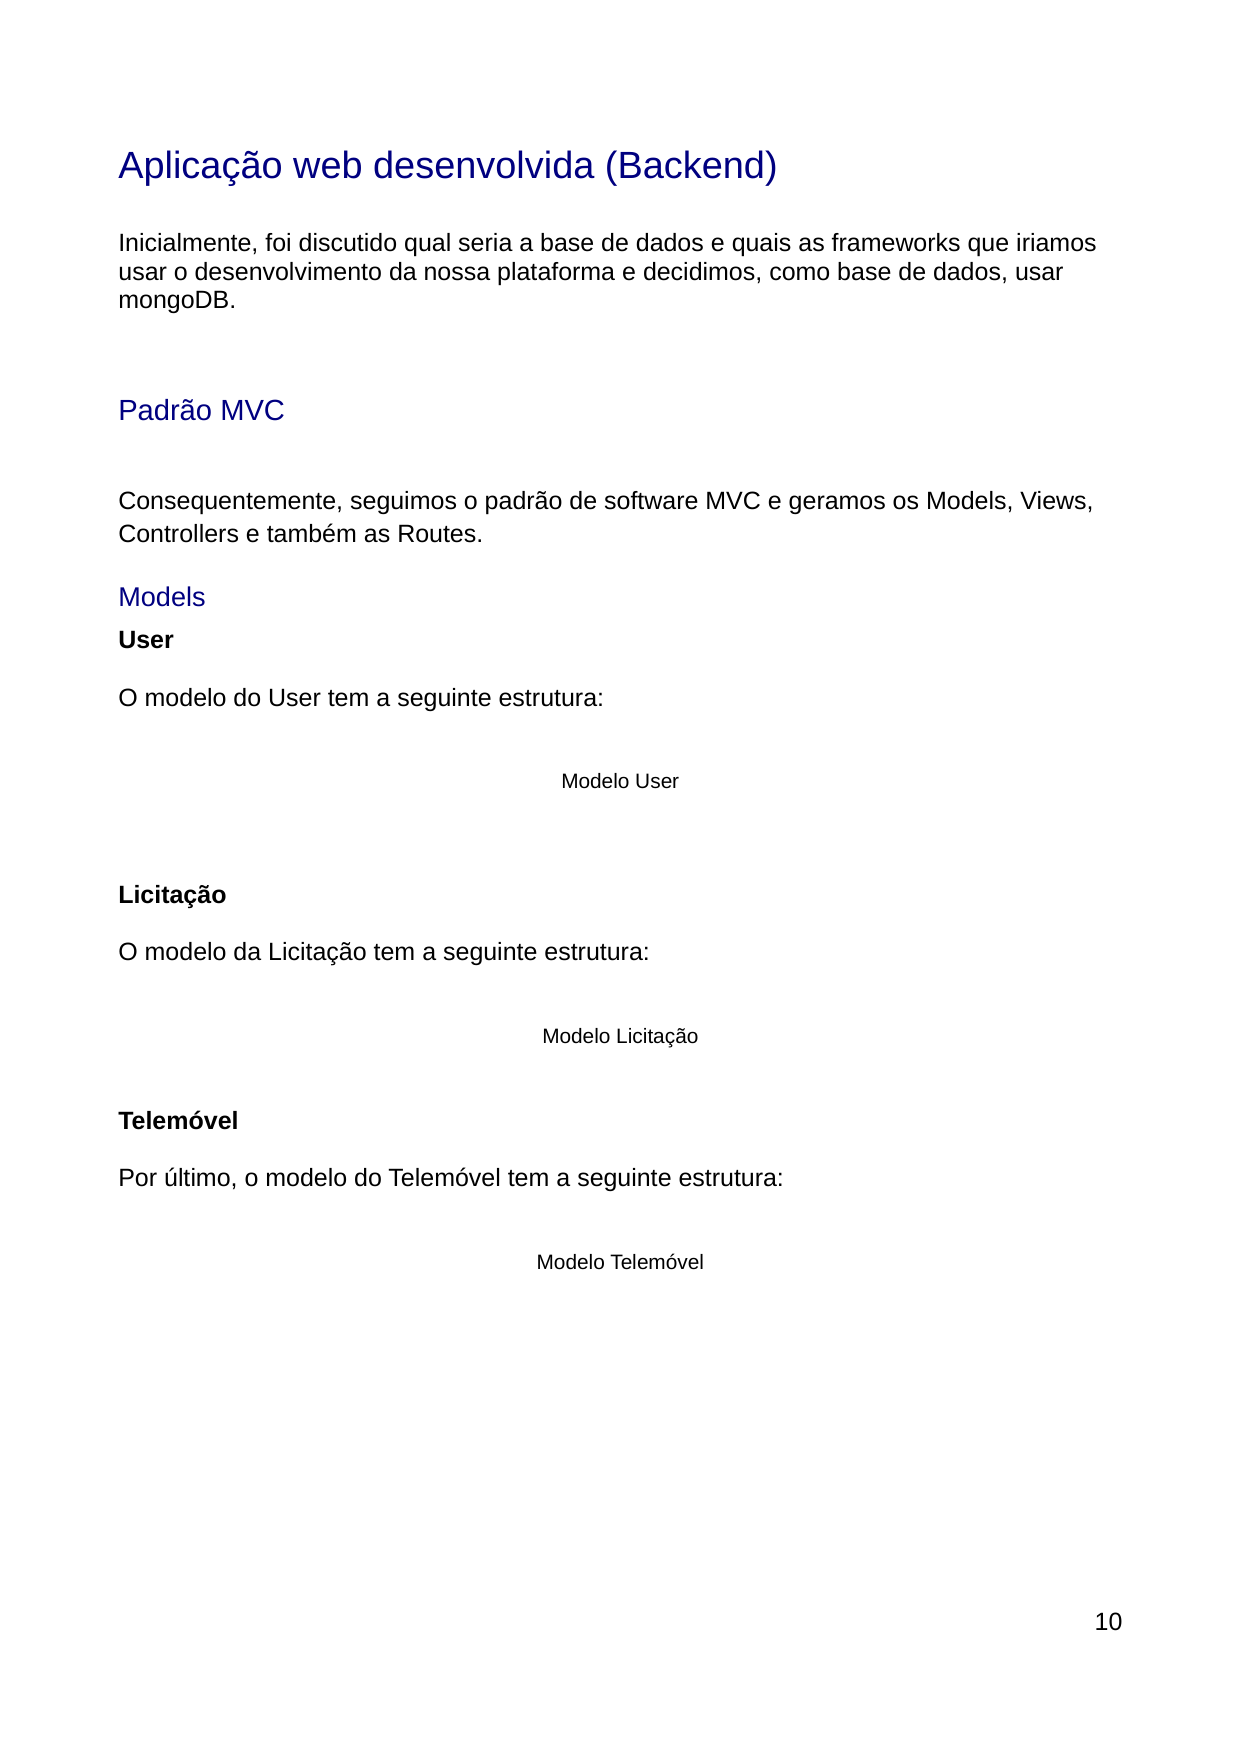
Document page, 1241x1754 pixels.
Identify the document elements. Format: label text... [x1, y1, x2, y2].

text O modelo do User tem a seguinte estrutura: [118, 683, 1122, 711]
text Modelo Licitação [177, 1024, 1063, 1048]
subtitle Aplicação web desenvolvida (Backend) [118, 143, 1122, 187]
text Telemóvel [118, 1106, 1122, 1134]
subtitle Models [118, 581, 1122, 613]
text O modelo da Licitação tem a seguinte estrutura: [118, 937, 1122, 966]
text Por último, o modelo do Telemóvel tem a seguinte estrutura: [118, 1163, 1122, 1192]
text Modelo User [177, 769, 1063, 793]
text User [118, 625, 1122, 654]
text Consequentemente, seguimos o padrão de software MVC e geramos os Models, Views, Controllers e também as Routes. [118, 486, 1122, 548]
text Inicialmente, foi discutido qual seria a base de dados e quais as frameworks que iriamos usar o desenvolvimento da nossa plataforma e decidimos, como base de dados, usar mongoDB. [118, 228, 1122, 314]
subtitle Padrão MVC [118, 393, 1122, 426]
text Licitação [118, 880, 1122, 909]
text Modelo Telemóvel [177, 1249, 1063, 1273]
